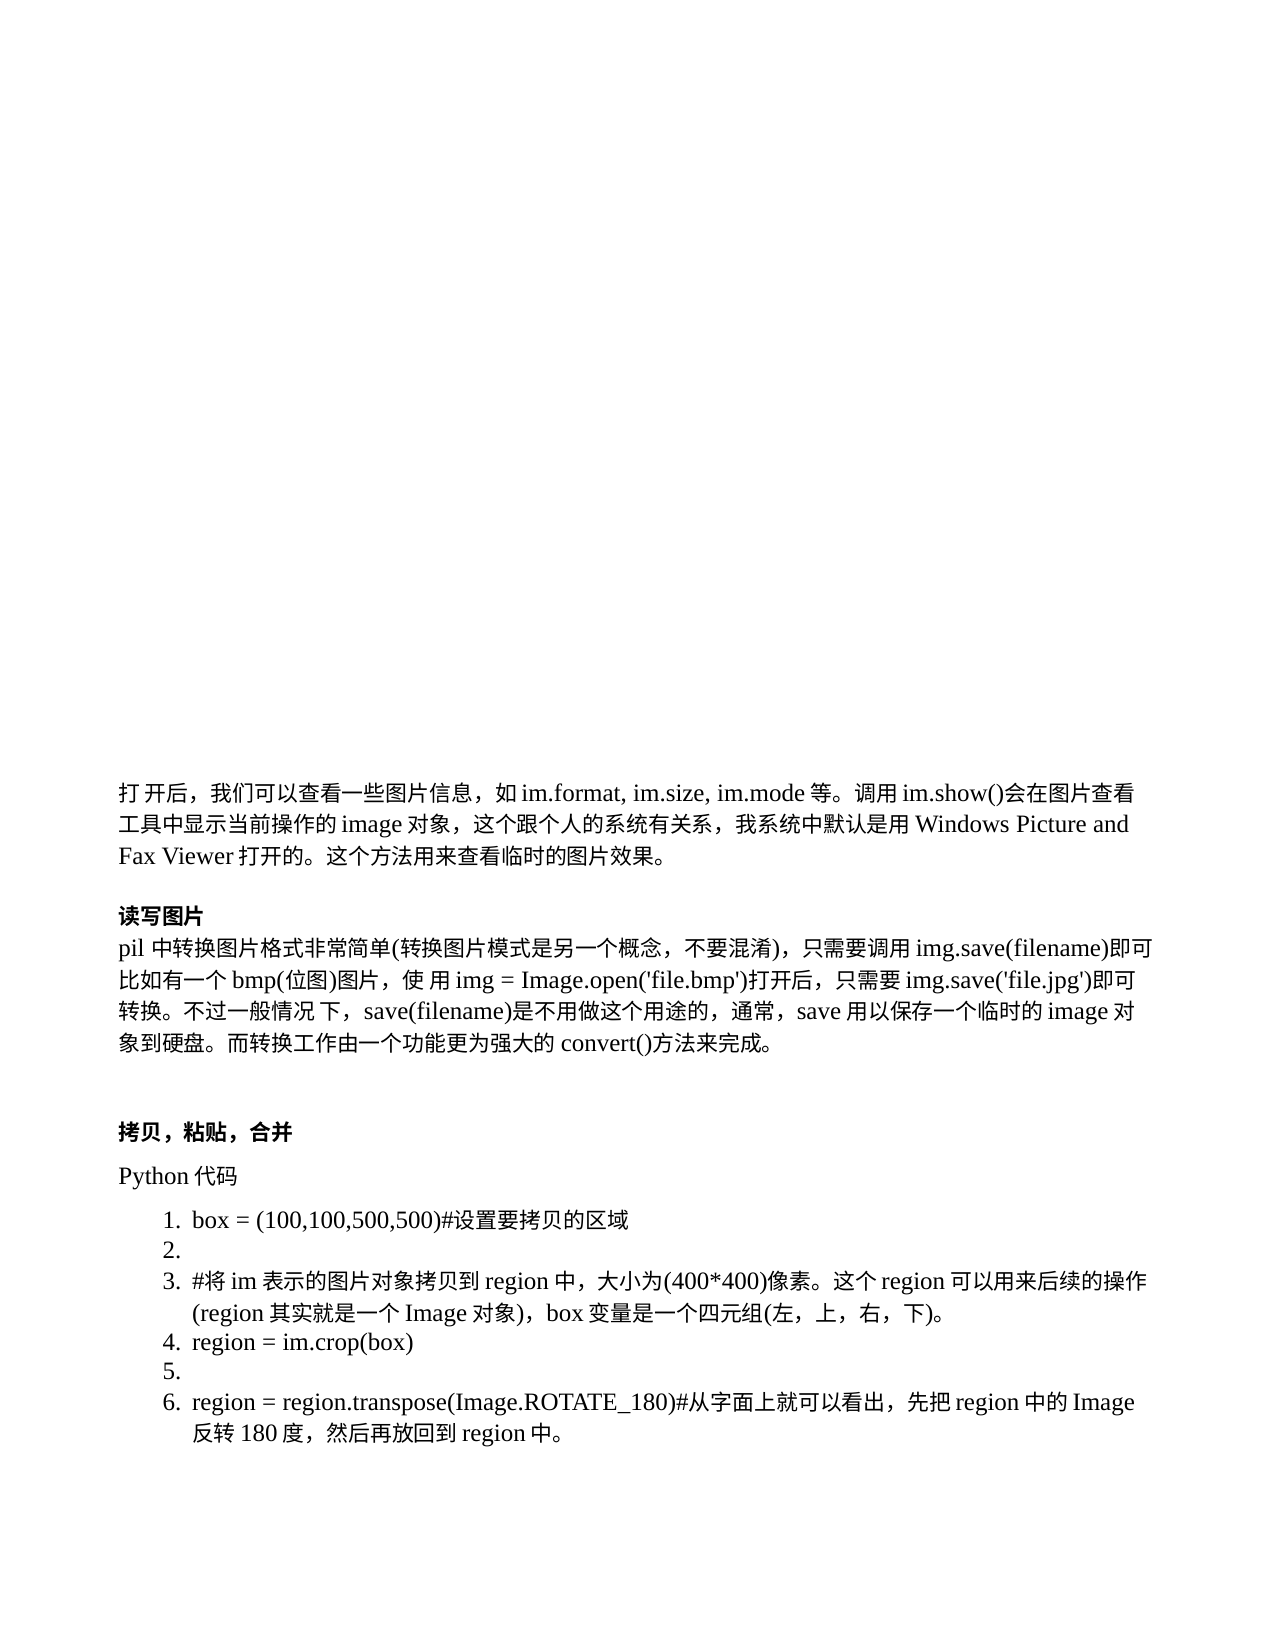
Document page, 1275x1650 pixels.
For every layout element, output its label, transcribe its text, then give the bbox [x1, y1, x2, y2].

list region = im.crop(box) [162, 1327, 1157, 1356]
list #将im表示的图片对象拷贝到region中，大小为(400*400)像素。这个region可以用来后续的操作(region其实就是一个Image对象)，box变量是一个四元组(左，上，右，下)。 [162, 1264, 1157, 1327]
text 打 开后，我们可以查看一些图片信息，如im.format, im.size, im.mode等。调用im.show()会在图片查看工具中显示当前操作的image对象，这个跟个人的系统有关系，我系统中默认是用Windows Picture and Fax Viewer打开的。这个方法用来查看临时的图片效果。 读写图片 pil 中转换图片格式非常简单(转换图片模式是另一个概念，不要混淆)，只需要调用img.save(filename)即可比如有一个bmp(位图)图片，使 用img = Image.open('file.bmp')打开后，只需要img.save('file.jpg')即可转换。不过一般情况 下，save(filename)是不用做这个用途的，通常，save用以保存一个临时的image对象到硬盘。而转换工作由一个功能更为强大的 convert()方法来完成。 拷贝，粘贴，合并 [118, 118, 1157, 1147]
list region = region.transpose(Image.ROTATE_180)#从字面上就可以看出，先把region中的Image反转180度，然后再放回到region中。 [162, 1385, 1157, 1448]
text Python代码 [118, 1159, 1157, 1191]
list box = (100,100,500,500)#设置要拷贝的区域 [162, 1203, 1157, 1235]
